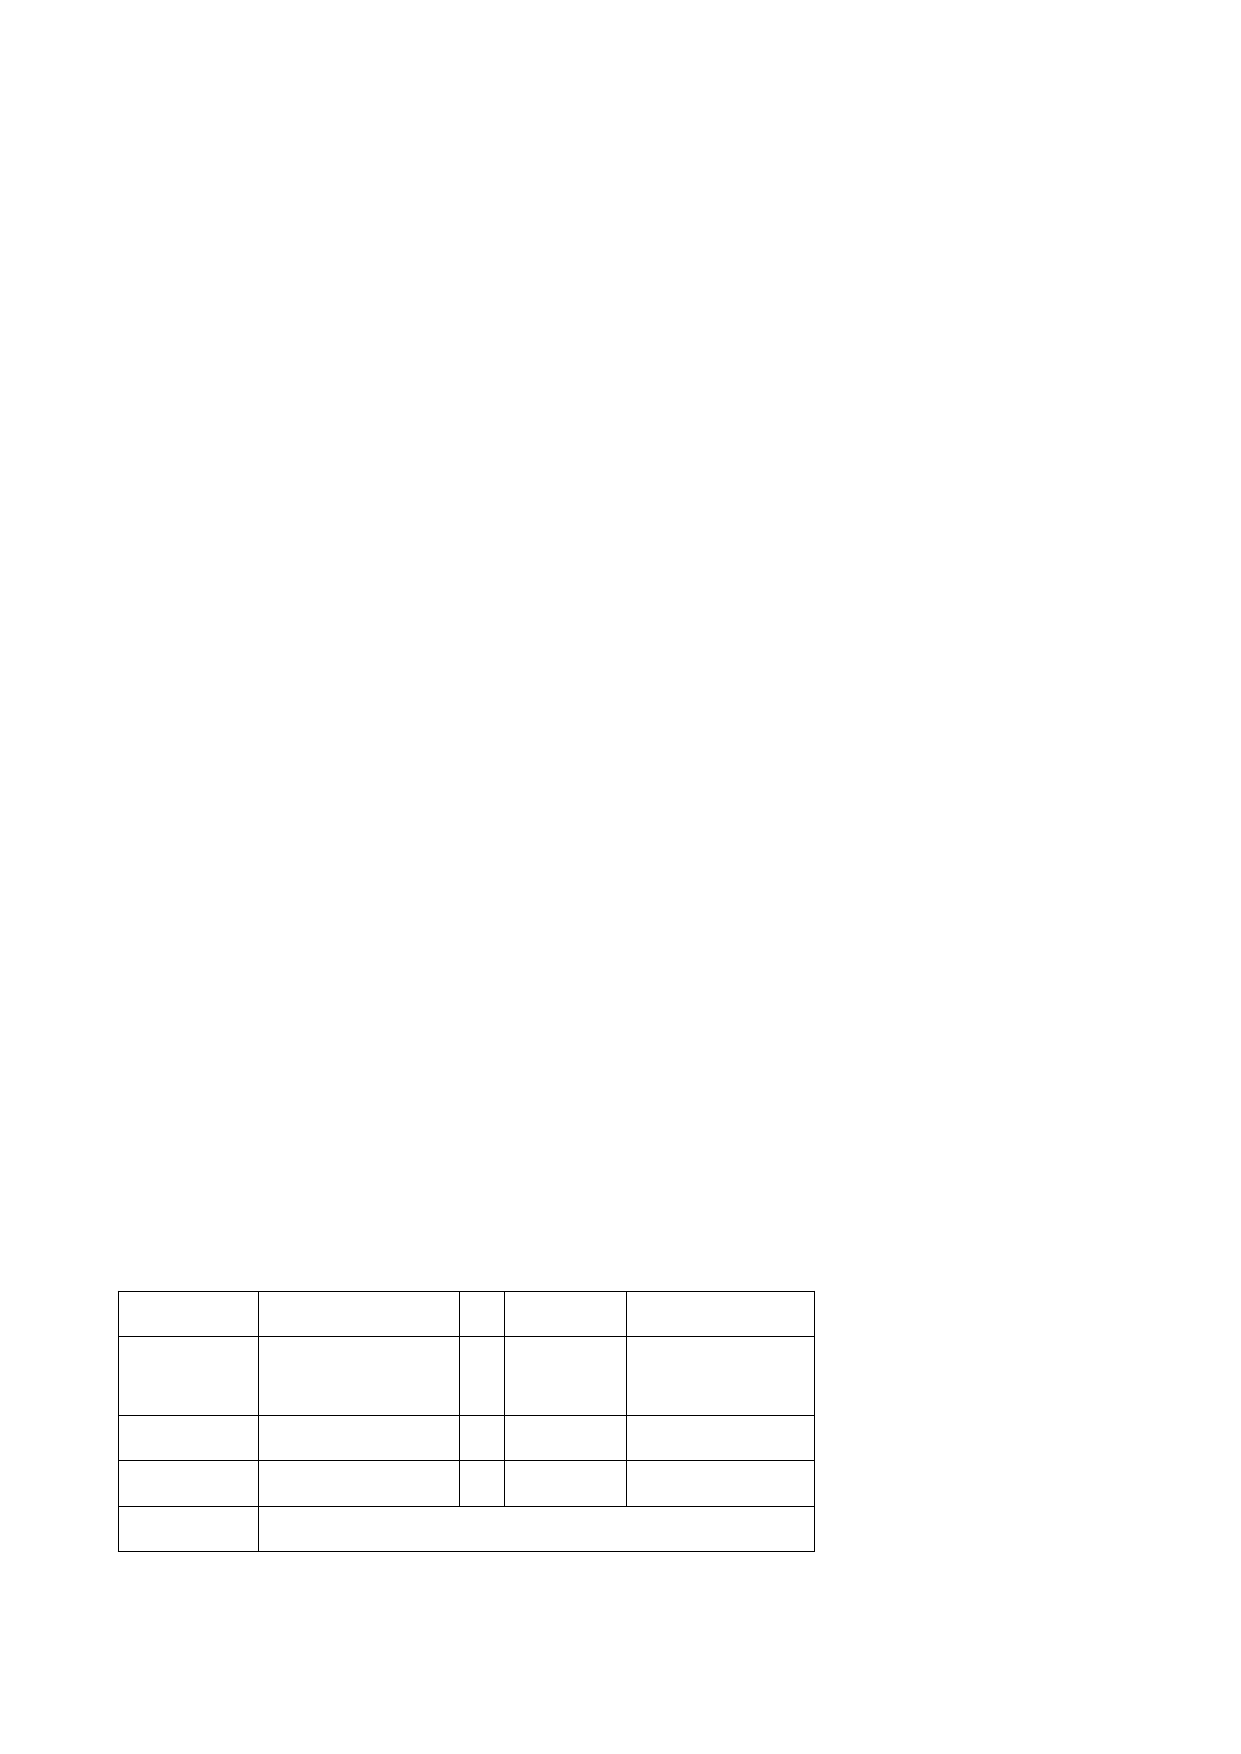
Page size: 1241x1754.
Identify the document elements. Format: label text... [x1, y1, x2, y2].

table_cell [505, 1461, 626, 1506]
text threats [118, 118, 1122, 147]
table_header Novell netware [627, 1292, 814, 1336]
table_header appletalk [505, 1292, 626, 1336]
text zero day= attacchi nel momento in cui una vulnerabilità viene resa nota [118, 217, 1122, 246]
table_cell [627, 1416, 814, 1460]
table_cell trasp [119, 1416, 258, 1460]
table_cell Accesso rete [119, 1507, 258, 1551]
table_cell Tcp, udp [259, 1416, 459, 1460]
text furto identità= Attacco per rubare l’ ID [118, 250, 1122, 279]
text ipv6: 32 nm hex 128 bit [118, 624, 1122, 653]
table_cell app [119, 1337, 258, 1415]
text dhcp (ipv4)/icmpv6 ptocolli config dispositivi [118, 910, 1122, 938]
text difesa [118, 283, 1122, 312]
table_cell Http dns dhcp ftp icmpv6(messaggi) [259, 1337, 459, 1415]
text firewall [118, 349, 1122, 378]
table_cell [627, 1461, 814, 1506]
text virus, worm, trojan= software dannosi [118, 151, 1122, 180]
table_cell Wlan ethernet arp (codifica/decodifica) [259, 1507, 814, 1551]
table_cell …. [460, 1337, 504, 1415]
text Protocolli: [118, 767, 1122, 796]
text 18/11/22 [118, 719, 1122, 748]
text ACL access control list [118, 382, 1122, 411]
table_cell ... [627, 1337, 814, 1415]
table_header Tcp ip [259, 1292, 459, 1336]
text se mandiamo basso verso alto, ricevo alto verso basso [118, 1243, 1122, 1272]
text UDP usato invece di tcp nelle videochiamate, più veloce ma meno affidabile (perdi info se lagghi) [118, 1148, 1122, 1177]
table_header [119, 1292, 258, 1336]
table_cell …. [505, 1337, 626, 1415]
text Mac, Ip address, etc [118, 814, 1122, 843]
text ipv4: ci sono 4 numeri che identificano l’id (200.100.0.1) ogni n 8 bit ipv4=32bit [118, 529, 1122, 558]
table_cell internet [119, 1461, 258, 1506]
text (IP: delivery packets Tcp reliabiliy) [118, 1053, 1122, 1081]
text denial of service = server bombardati da una congestione artificiale [118, 184, 1122, 213]
text VPN [118, 415, 1122, 444]
table_header Iso [460, 1292, 504, 1336]
text pc vede solo se stesso, i protoccoli servono per comunicare [118, 862, 1122, 891]
text la subnet mask e il gateway pred [118, 577, 1122, 605]
table_cell Ipv4 ipv6 [259, 1461, 459, 1506]
table_cell [460, 1416, 504, 1460]
text https per mandare e ricevere pacchetti: testo, immagini video… [118, 1100, 1122, 1129]
text Smtp (per inviare mail ) imap (permette di sincronizzare server e quello che leggi) (per email) [118, 1600, 1122, 1629]
table_cell [505, 1416, 626, 1460]
table_cell [460, 1461, 504, 1506]
text DNS Domain name system trasforma il sito nome in IP [118, 1005, 1122, 1034]
text diversi livelli protocollo [118, 1195, 1122, 1224]
text Ip: Internet protocol, è l’indirizzo del host [118, 481, 1122, 510]
